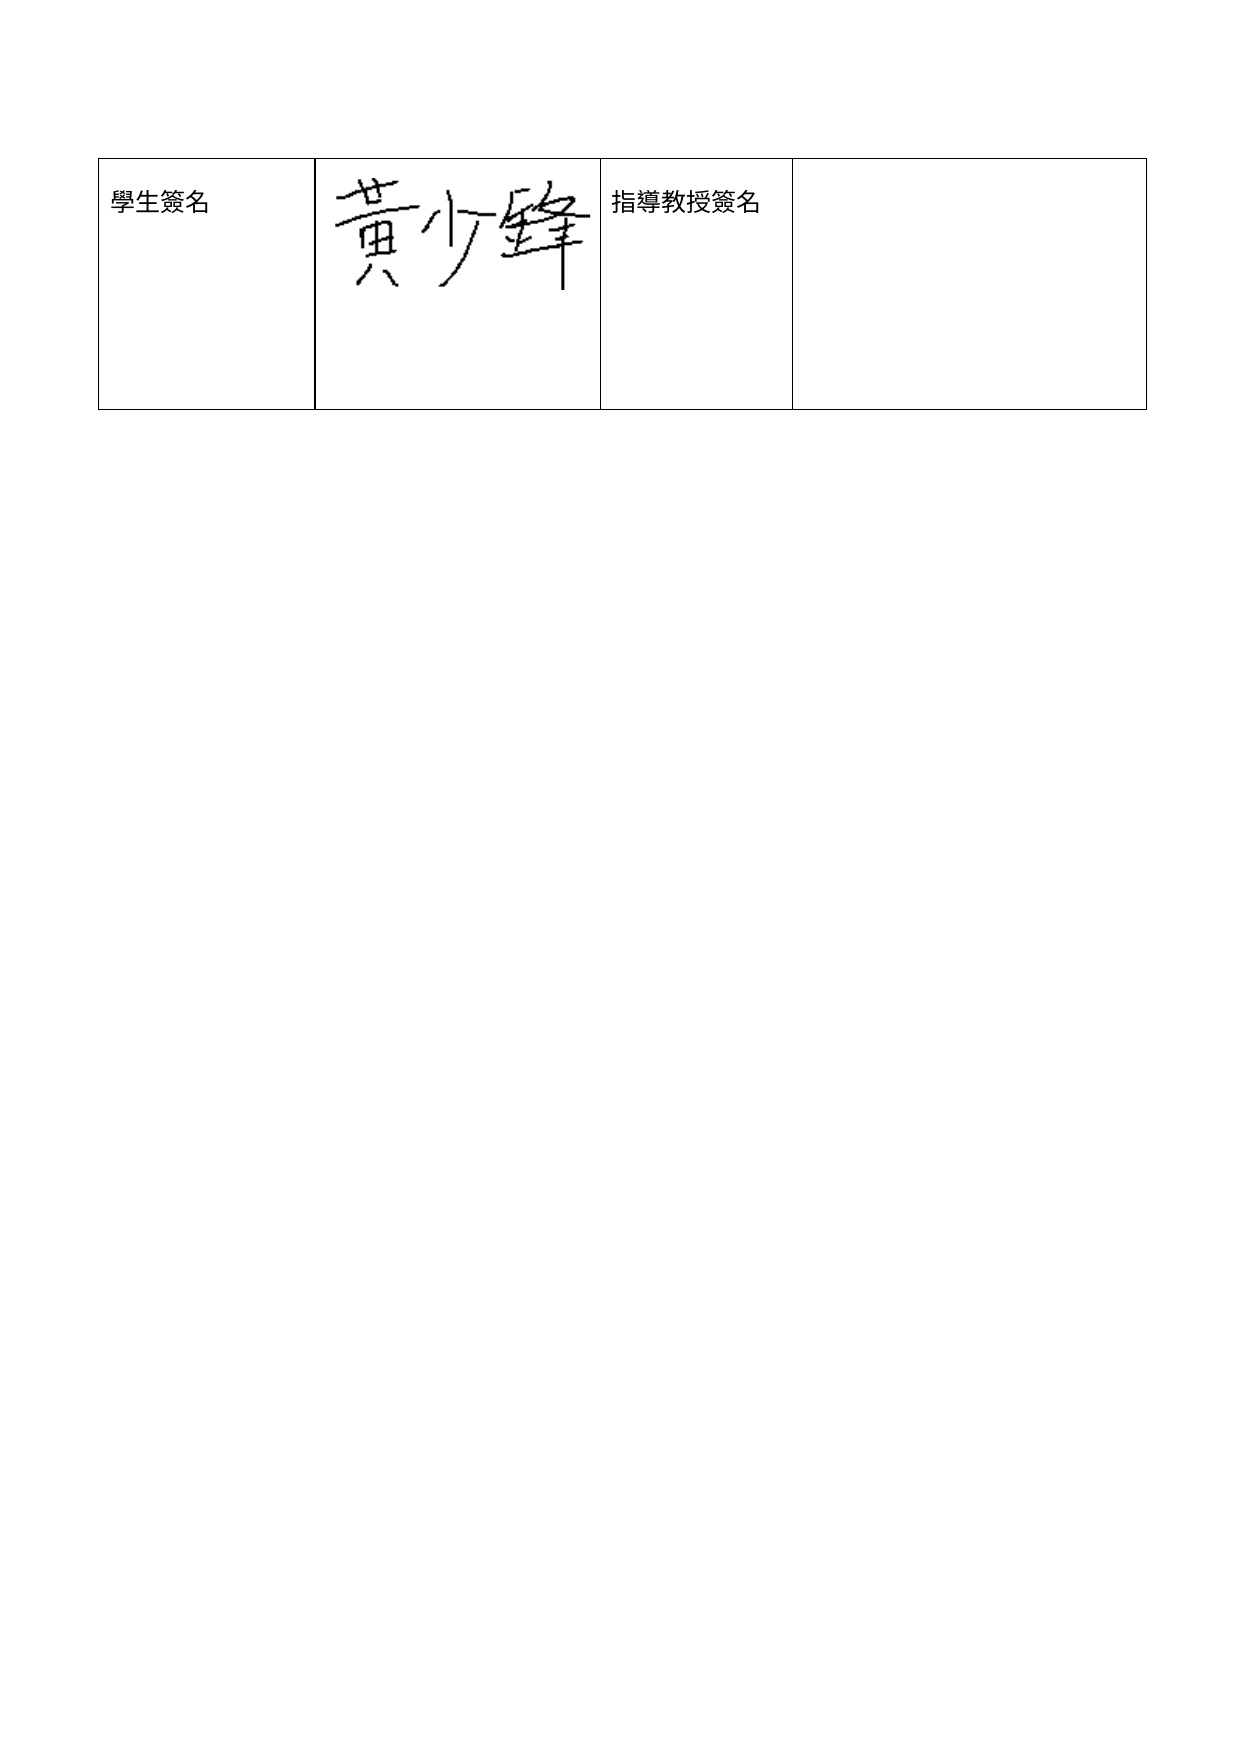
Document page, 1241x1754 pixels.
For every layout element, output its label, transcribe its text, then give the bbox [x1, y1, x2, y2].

table_header 指導教授簽名 [601, 159, 792, 409]
table_header 學生簽名 [99, 159, 314, 409]
table_header [316, 159, 600, 409]
table_header [793, 159, 1146, 409]
